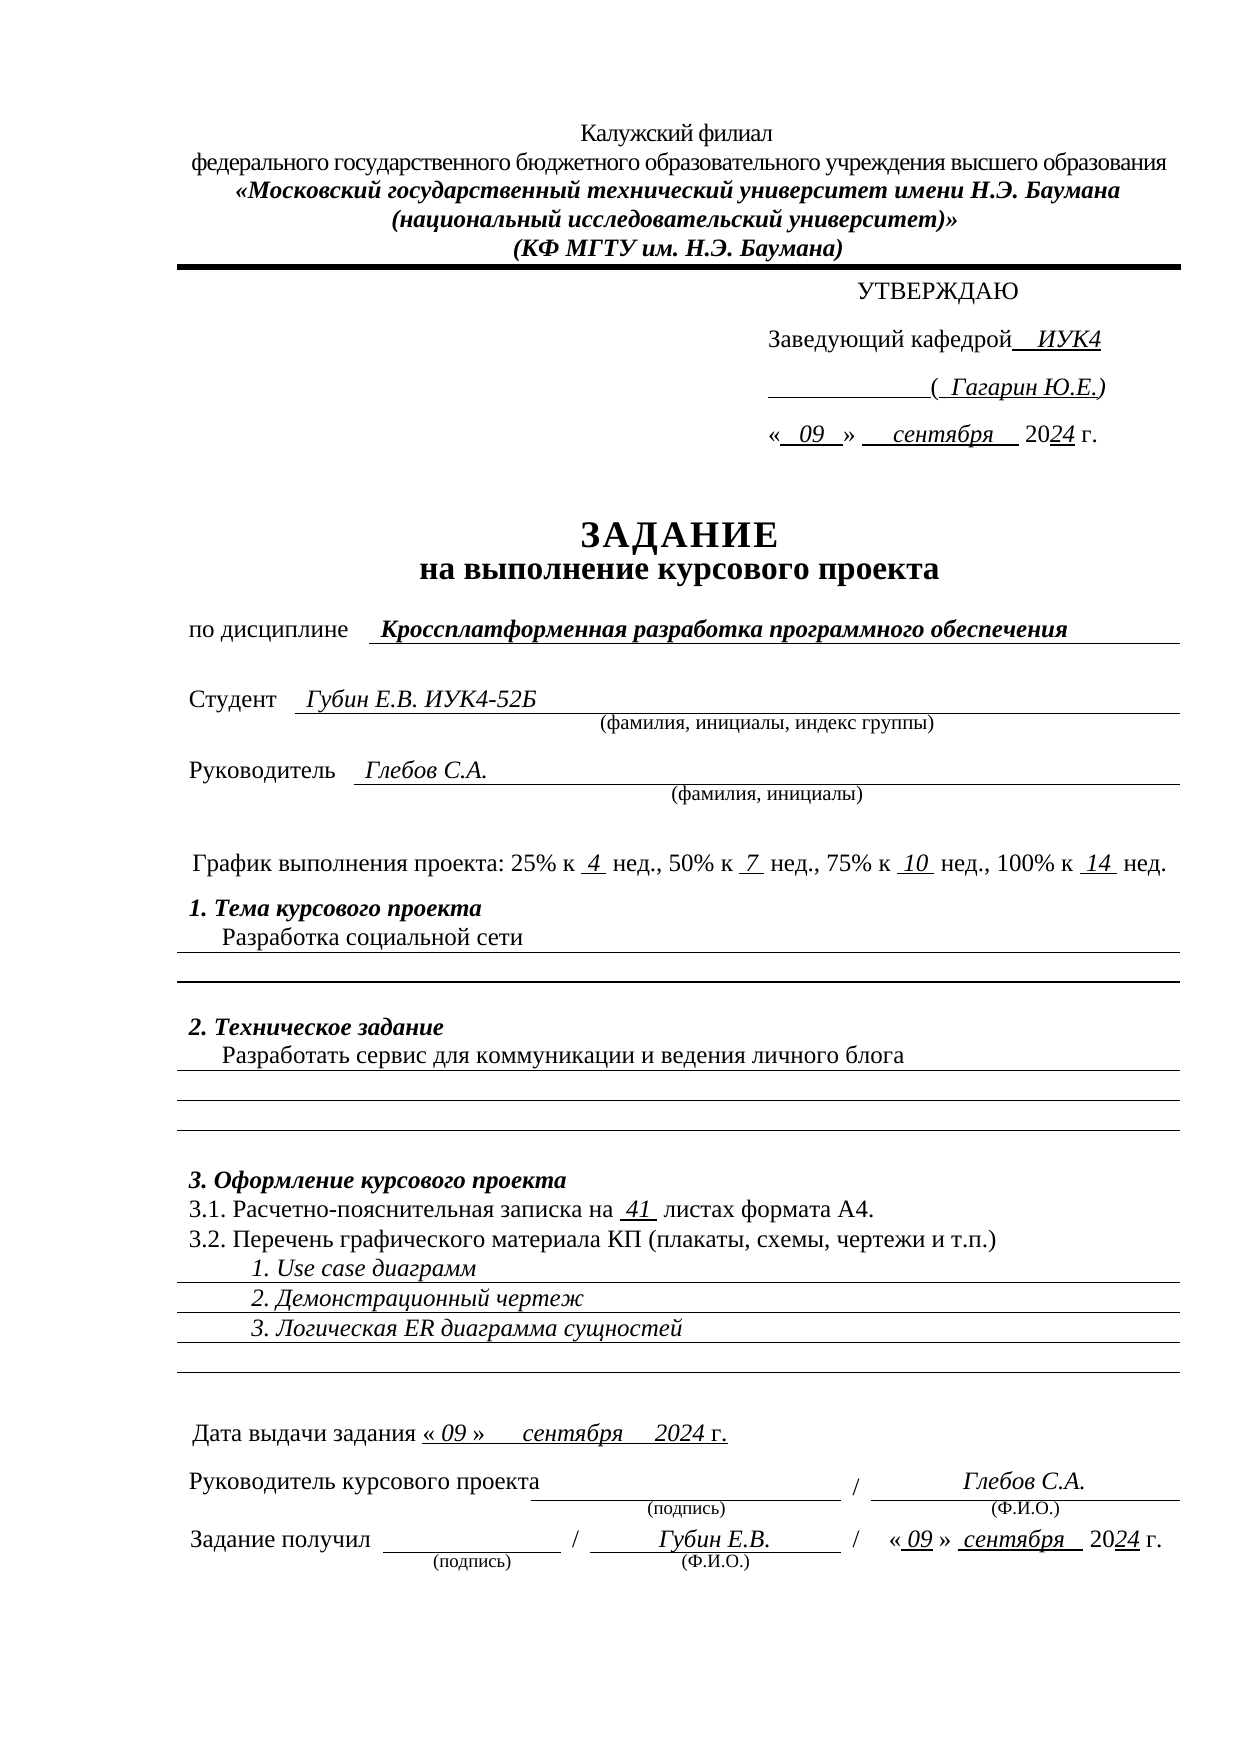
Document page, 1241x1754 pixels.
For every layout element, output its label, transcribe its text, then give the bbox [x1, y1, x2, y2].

table_cell Задание получил [177, 1529, 383, 1552]
table_cell [177, 713, 354, 749]
text График выполнения проекта: 25% к 4 нед., 50% к 7 нед., 75% к 10 нед., 100% к 14 нед. [192, 853, 1181, 876]
table_header / [841, 1471, 871, 1499]
table_cell [177, 1552, 383, 1576]
table_cell (Ф.И.О.) [590, 1553, 841, 1576]
table_cell [177, 983, 1180, 1011]
table_header 3. Оформление курсового проекта [177, 1164, 1180, 1194]
table_cell 3.2. Перечень графического материала КП (плакаты, схемы, чертежи и т.п.) [177, 1223, 1180, 1253]
table_cell Разработка социальной сети [177, 922, 1180, 952]
text « 09 » сентября 2024 г. [768, 419, 1181, 448]
table_header [561, 1471, 841, 1499]
table_header по дисциплине [177, 602, 369, 643]
table_cell [177, 784, 354, 819]
table_cell (Ф.И.О.) [871, 1501, 1180, 1529]
table_header Студент [177, 678, 295, 713]
text Дата выдачи задания « 09 » сентября 2024 г. [192, 1423, 1181, 1446]
text УТВЕРЖДАЮ [694, 276, 1181, 305]
text Заведующий кафедрой ИУК4 [768, 324, 1181, 353]
table_cell « 09 » сентября 2024 г. [871, 1529, 1180, 1552]
text «Московский государственный технический университет имени Н.Э. Баумана (национальный исследовательский университет)» (КФ МГТУ им. Н.Э. Баумана) [177, 176, 1181, 264]
table_cell Руководитель [177, 749, 354, 784]
table_cell [177, 953, 1180, 981]
table_cell 2. Техническое задание [177, 1011, 1180, 1041]
text на выполнение курсового проекта [177, 554, 1181, 585]
table_cell Губин Е.В. [590, 1529, 841, 1552]
table_header Кроссплатформенная разработка программного обеспечения [369, 602, 1180, 643]
table_cell [561, 1552, 590, 1576]
table_cell / [561, 1529, 590, 1552]
table_cell (фамилия, инициалы) [354, 785, 1180, 819]
table_cell 3. Логическая ER диаграмма сущностей [177, 1313, 1180, 1342]
table_cell [177, 1101, 1180, 1130]
table_header Руководитель курсового проекта [177, 1471, 561, 1499]
text ЗАДАНИЕ [177, 520, 1181, 554]
table_cell (фамилия, инициалы, индекс группы) [354, 714, 1180, 749]
text ( Гагарин Ю.Е.) [768, 372, 1181, 401]
table_cell Глебов С.А. [354, 749, 1180, 784]
table_header 1. Тема курсового проекта [177, 893, 1180, 922]
table_cell / [841, 1529, 871, 1552]
title Калужский филиал федерального государственного бюджетного образовательного учреждения высшего образования [177, 118, 1181, 176]
table_cell (подпись) [531, 1501, 841, 1529]
table_cell 3.1. Расчетно-пояснительная записка на 41 листах формата А4. [177, 1194, 1180, 1223]
table_cell [383, 1529, 561, 1552]
table_cell Разработать сервис для коммуникации и ведения личного блога [177, 1041, 1180, 1070]
table_cell [841, 1552, 871, 1576]
table_cell [177, 1500, 531, 1529]
table_cell [177, 1071, 1180, 1100]
table_header Губин Е.В. ИУК4-52Б [295, 678, 1180, 713]
table_cell [841, 1500, 871, 1529]
table_cell 2. Демонстрационный чертеж [177, 1283, 1180, 1312]
table_cell [177, 1343, 1180, 1372]
table_cell (подпись) [383, 1553, 561, 1576]
table_header Глебов С.А. [871, 1471, 1180, 1499]
table_cell 1. Use case диаграмм [177, 1253, 1180, 1282]
table_cell [871, 1552, 1180, 1576]
